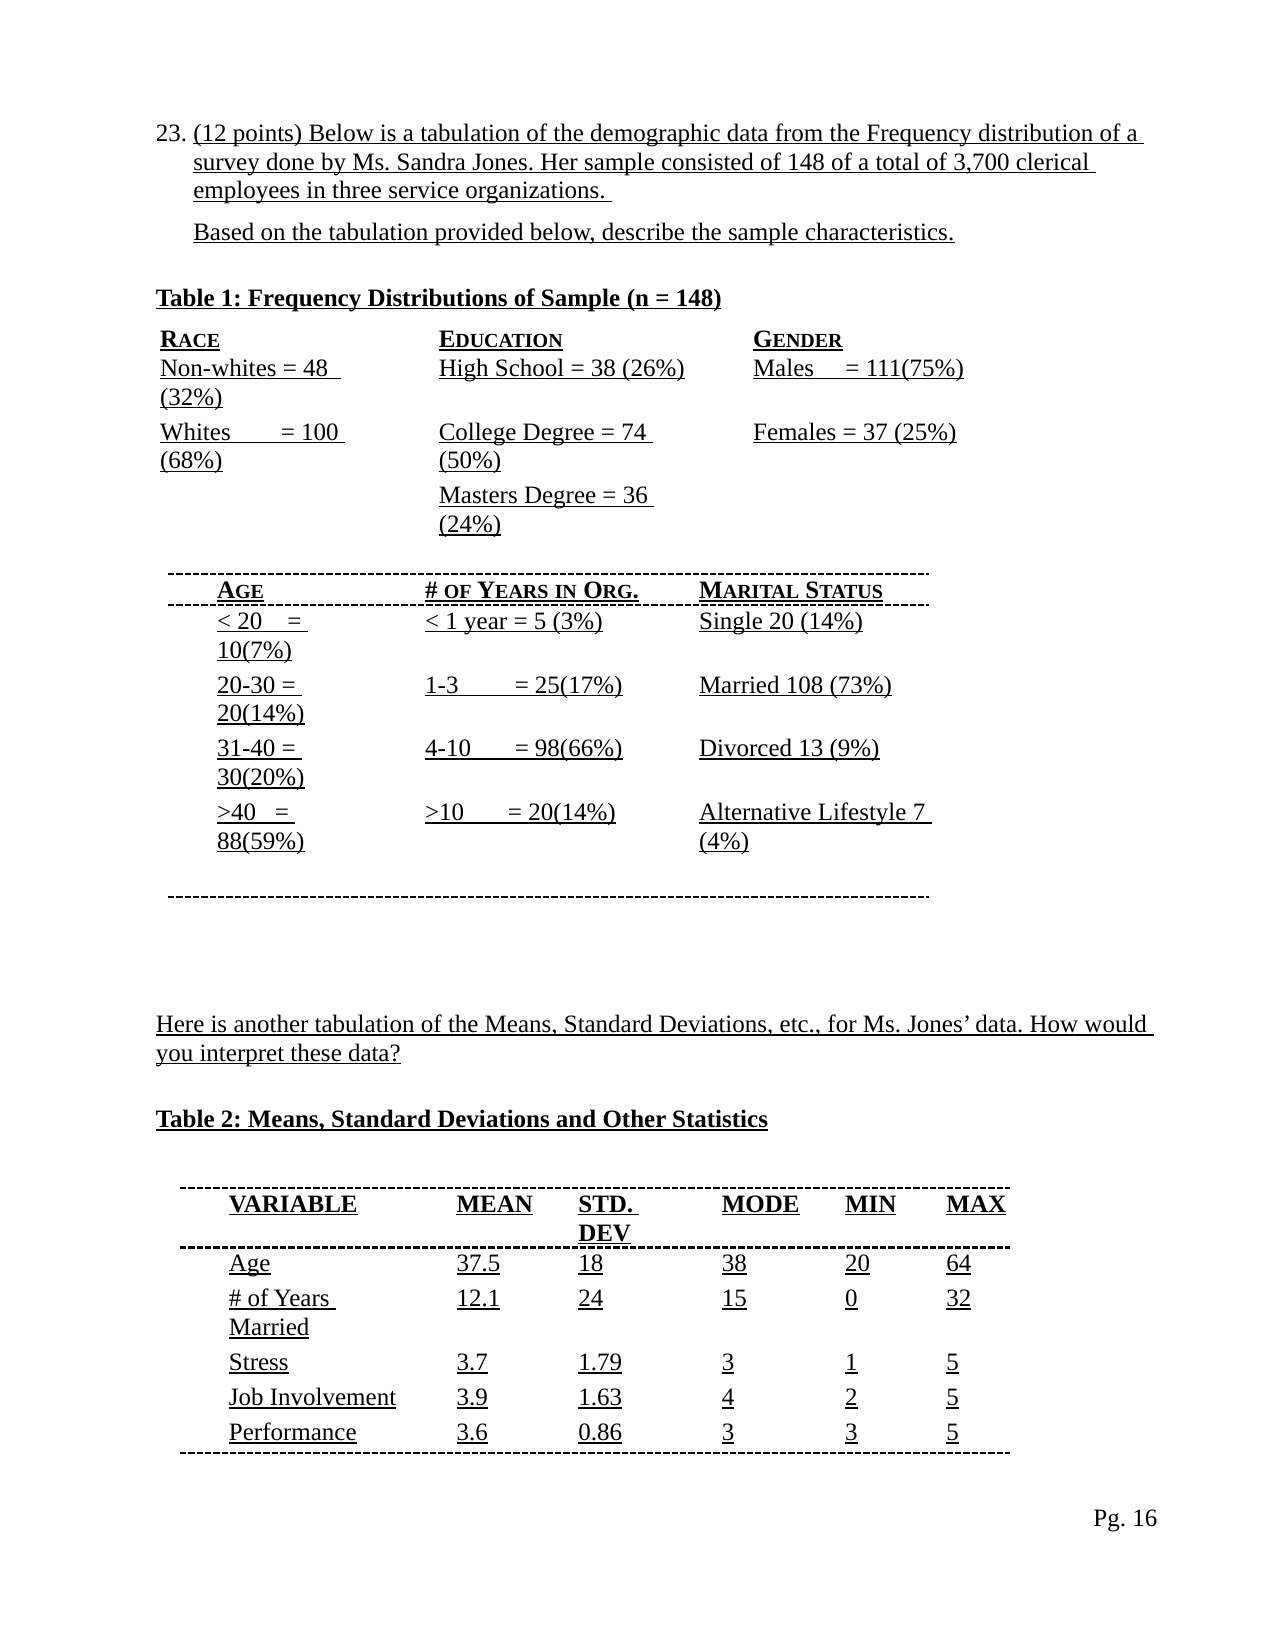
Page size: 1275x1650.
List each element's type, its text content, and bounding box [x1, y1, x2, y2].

table_header MODE [673, 1187, 796, 1246]
table_header Race [111, 324, 390, 353]
table_header # of Years in Org. [376, 573, 650, 604]
table_cell 1 [796, 1347, 897, 1382]
table_cell Females = 37 (25%) [704, 417, 967, 481]
table_cell 20 [796, 1246, 897, 1283]
table_header Gender [704, 324, 967, 353]
table_cell 5 [898, 1417, 1010, 1452]
table_header STD. DEV [529, 1187, 673, 1246]
table_cell Performance [180, 1417, 408, 1452]
table_cell Single 20 (14%) [650, 604, 929, 670]
table_cell College Degree = 74 (50%) [390, 417, 704, 481]
table_cell < 1 year = 5 (3%) [376, 604, 650, 670]
table_cell 64 [898, 1246, 1010, 1283]
table_cell 3.7 [408, 1347, 529, 1382]
table_header Age [168, 573, 376, 604]
table_cell 3.6 [408, 1417, 529, 1452]
table_cell [168, 861, 376, 896]
table_cell Divorced 13 (9%) [650, 734, 929, 797]
table_cell 24 [529, 1284, 673, 1347]
table_header MEAN [408, 1187, 529, 1246]
table_cell 1.63 [529, 1382, 673, 1417]
table_cell Married 108 (73%) [650, 670, 929, 733]
table_cell Masters Degree = 36 (24%) [390, 481, 704, 544]
table_header MIN [796, 1187, 897, 1246]
table_cell Alternative Lifestyle 7 (4%) [650, 797, 929, 861]
table_header Education [390, 324, 704, 353]
table_cell 12.1 [408, 1284, 529, 1347]
table_cell 2 [796, 1382, 897, 1417]
text Table 1: Frequency Distributions of Sample (n = 148) [156, 283, 1172, 312]
table_cell 3.9 [408, 1382, 529, 1417]
table_header VARIABLE [180, 1187, 408, 1246]
table_cell < 20 = 10(7%) [168, 604, 376, 670]
table_cell 0.86 [529, 1417, 673, 1452]
table_header MAX [898, 1187, 1010, 1246]
table_cell 1-3 = 25(17%) [376, 670, 650, 733]
table_cell 15 [673, 1284, 796, 1347]
table_cell 32 [898, 1284, 1010, 1347]
table_cell [704, 481, 967, 544]
table_cell 3 [673, 1417, 796, 1452]
table_cell >10 = 20(14%) [376, 797, 650, 861]
table_cell Non-whites = 48 (32%) [111, 353, 390, 417]
table_cell [376, 861, 650, 896]
table_cell Age [180, 1246, 408, 1283]
table_cell 1.79 [529, 1347, 673, 1382]
table_cell 18 [529, 1246, 673, 1283]
table_cell 5 [898, 1347, 1010, 1382]
table_cell >40 = 88(59%) [168, 797, 376, 861]
table_cell Stress [180, 1347, 408, 1382]
table_cell 38 [673, 1246, 796, 1283]
table_cell 5 [898, 1382, 1010, 1417]
table_cell 3 [673, 1347, 796, 1382]
text Based on the tabulation provided below, describe the sample characteristics. [193, 217, 1172, 246]
table_cell Whites = 100 (68%) [111, 417, 390, 481]
table_cell Males = 111(75%) [704, 353, 967, 417]
table_cell 20-30 = 20(14%) [168, 670, 376, 733]
text Here is another tabulation of the Means, Standard Deviations, etc., for Ms. Jones’ data. How would you interpret these data? [156, 1009, 1172, 1067]
table_cell 4-10 = 98(66%) [376, 734, 650, 797]
list (12 points) Below is a tabulation of the demographic data from the Frequency distribution of a survey done by Ms. Sandra Jones. Her sample consisted of 148 of a total of 3,700 clerical employees in three service organizations. [156, 118, 1172, 204]
table_cell Job Involvement [180, 1382, 408, 1417]
table_cell 0 [796, 1284, 897, 1347]
table_cell 37.5 [408, 1246, 529, 1283]
table_cell 31-40 = 30(20%) [168, 734, 376, 797]
text Table 2: Means, Standard Deviations and Other Statistics [156, 1104, 1172, 1133]
table_cell # of Years Married [180, 1284, 408, 1347]
table_cell [111, 481, 390, 544]
table_cell 4 [673, 1382, 796, 1417]
table_cell High School = 38 (26%) [390, 353, 704, 417]
table_header Marital Status [650, 573, 929, 604]
table_cell 3 [796, 1417, 897, 1452]
table_cell [650, 861, 929, 896]
